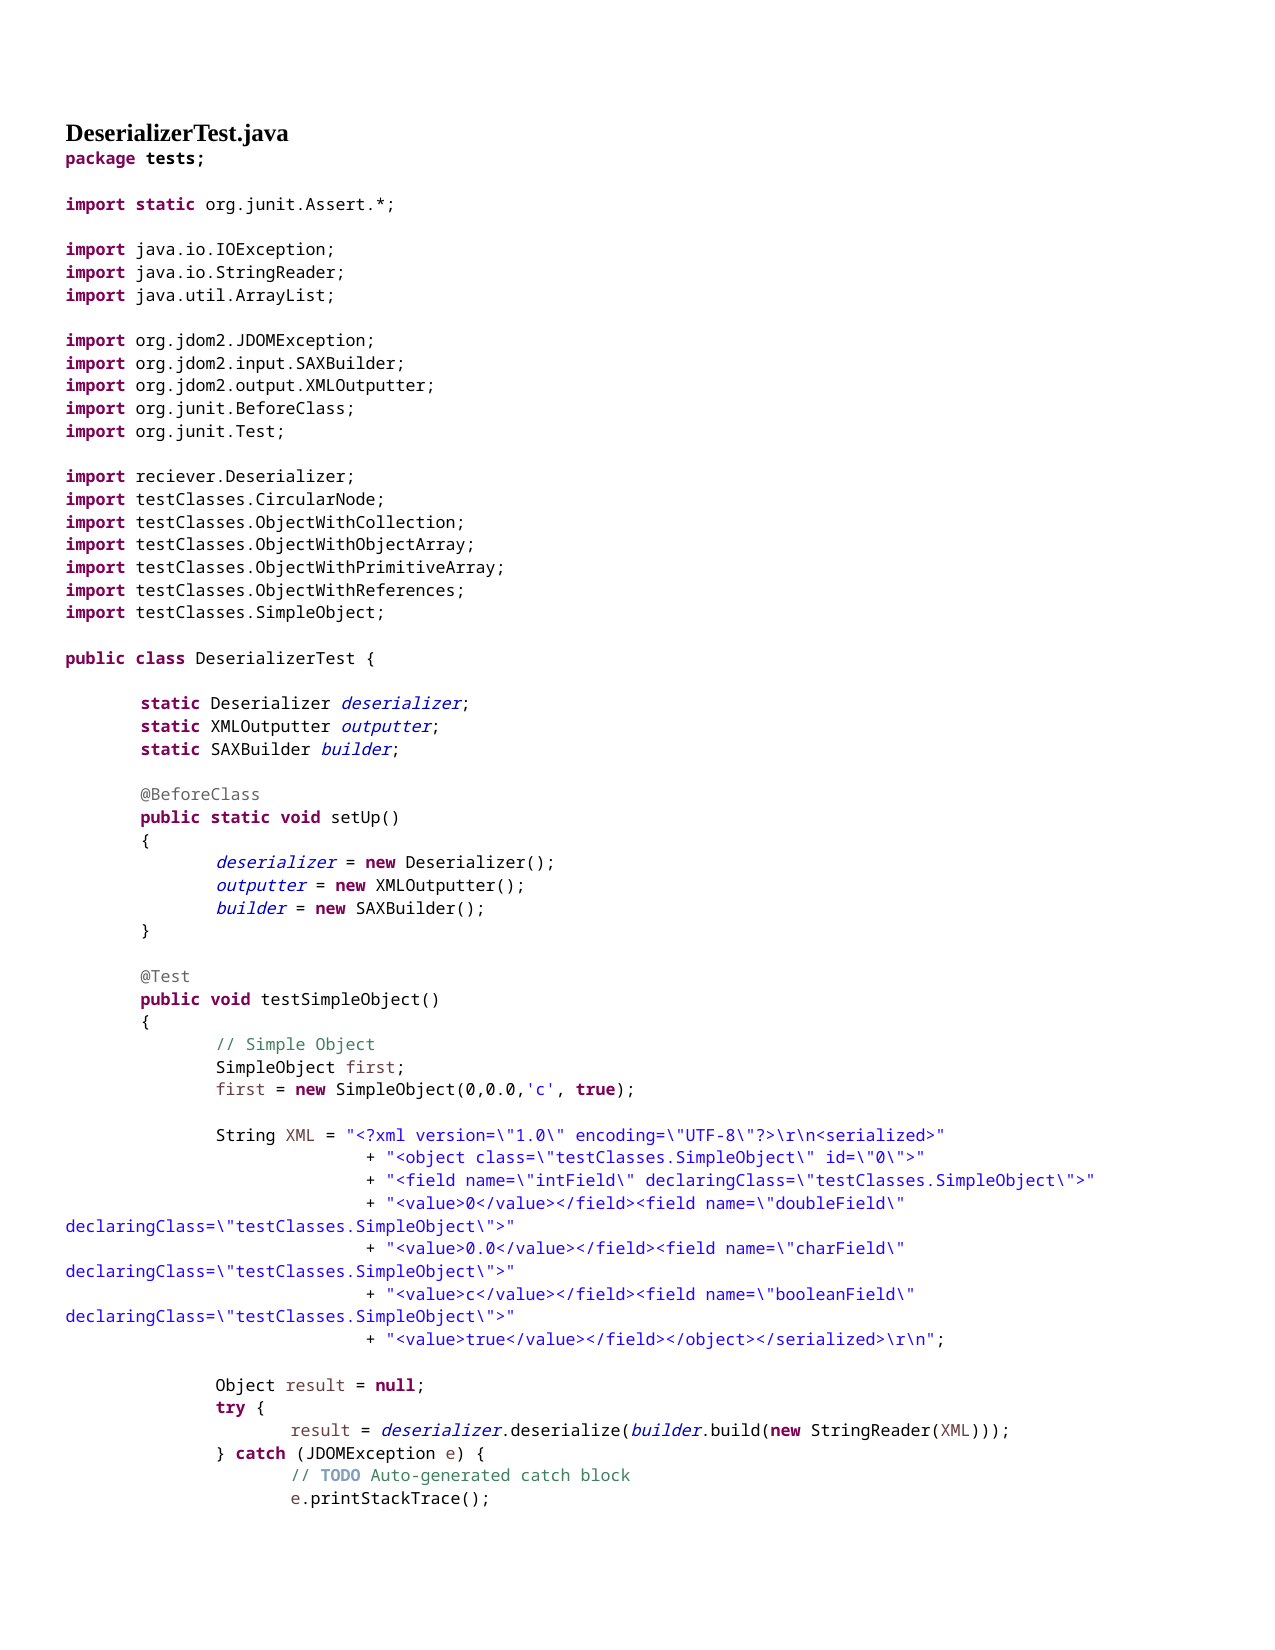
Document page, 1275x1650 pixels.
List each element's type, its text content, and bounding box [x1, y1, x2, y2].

text import java.util.ArrayList; [65, 283, 1209, 306]
text static XMLOutputter outputter; [65, 714, 1209, 737]
text first = new SimpleObject(0,0.0,'c', true); [65, 1078, 1209, 1101]
text import org.jdom2.input.SAXBuilder; [65, 351, 1209, 374]
text import testClasses.SimpleObject; [65, 601, 1209, 624]
text SimpleObject first; [65, 1055, 1209, 1078]
text } catch (JDOMException e) { [65, 1441, 1209, 1464]
text } [65, 919, 1209, 942]
text import org.junit.Test; [65, 419, 1209, 442]
text builder = new SAXBuilder(); [65, 896, 1209, 919]
text public static void setUp() [65, 805, 1209, 828]
text public class DeserializerTest { [65, 646, 1209, 669]
text import testClasses.ObjectWithObjectArray; [65, 533, 1209, 556]
text String XML = "<?xml version=\"1.0\" encoding=\"UTF-8\"?>\r\n<serialized>" [65, 1123, 1209, 1146]
text try { [65, 1396, 1209, 1418]
text package tests; [65, 147, 1209, 169]
text + "<value>true</value></field></object></serialized>\r\n"; [65, 1328, 1209, 1350]
text // Simple Object [65, 1032, 1209, 1055]
text static SAXBuilder builder; [65, 737, 1209, 760]
text @Test [65, 964, 1209, 987]
text static Deserializer deserializer; [65, 692, 1209, 714]
text + "<field name=\"intField\" declaringClass=\"testClasses.SimpleObject\">" [65, 1169, 1209, 1191]
text // TODO Auto-generated catch block [65, 1464, 1209, 1487]
text import testClasses.CircularNode; [65, 487, 1209, 510]
text { [65, 828, 1209, 851]
text DeserializerTest.java [65, 118, 1209, 147]
text import java.io.IOException; [65, 238, 1209, 260]
text import reciever.Deserializer; [65, 465, 1209, 487]
text { [65, 1010, 1209, 1032]
text import org.jdom2.output.XMLOutputter; [65, 374, 1209, 397]
text import org.jdom2.JDOMException; [65, 328, 1209, 351]
text public void testSimpleObject() [65, 987, 1209, 1010]
text + "<value>0</value></field><field name=\"doubleField\" declaringClass=\"testClasses.SimpleObject\">" [65, 1191, 1209, 1237]
text + "<value>c</value></field><field name=\"booleanField\" declaringClass=\"testClasses.SimpleObject\">" [65, 1282, 1209, 1328]
text + "<object class=\"testClasses.SimpleObject\" id=\"0\">" [65, 1146, 1209, 1169]
text import testClasses.ObjectWithReferences; [65, 578, 1209, 601]
text + "<value>0.0</value></field><field name=\"charField\" declaringClass=\"testClasses.SimpleObject\">" [65, 1237, 1209, 1282]
text @BeforeClass [65, 783, 1209, 805]
text import org.junit.BeforeClass; [65, 397, 1209, 419]
text e.printStackTrace(); [65, 1487, 1209, 1509]
text deserializer = new Deserializer(); [65, 851, 1209, 873]
text outputter = new XMLOutputter(); [65, 873, 1209, 896]
text import testClasses.ObjectWithPrimitiveArray; [65, 556, 1209, 578]
text result = deserializer.deserialize(builder.build(new StringReader(XML))); [65, 1418, 1209, 1441]
text import testClasses.ObjectWithCollection; [65, 510, 1209, 533]
text Object result = null; [65, 1373, 1209, 1396]
text import static org.junit.Assert.*; [65, 192, 1209, 215]
text import java.io.StringReader; [65, 260, 1209, 283]
